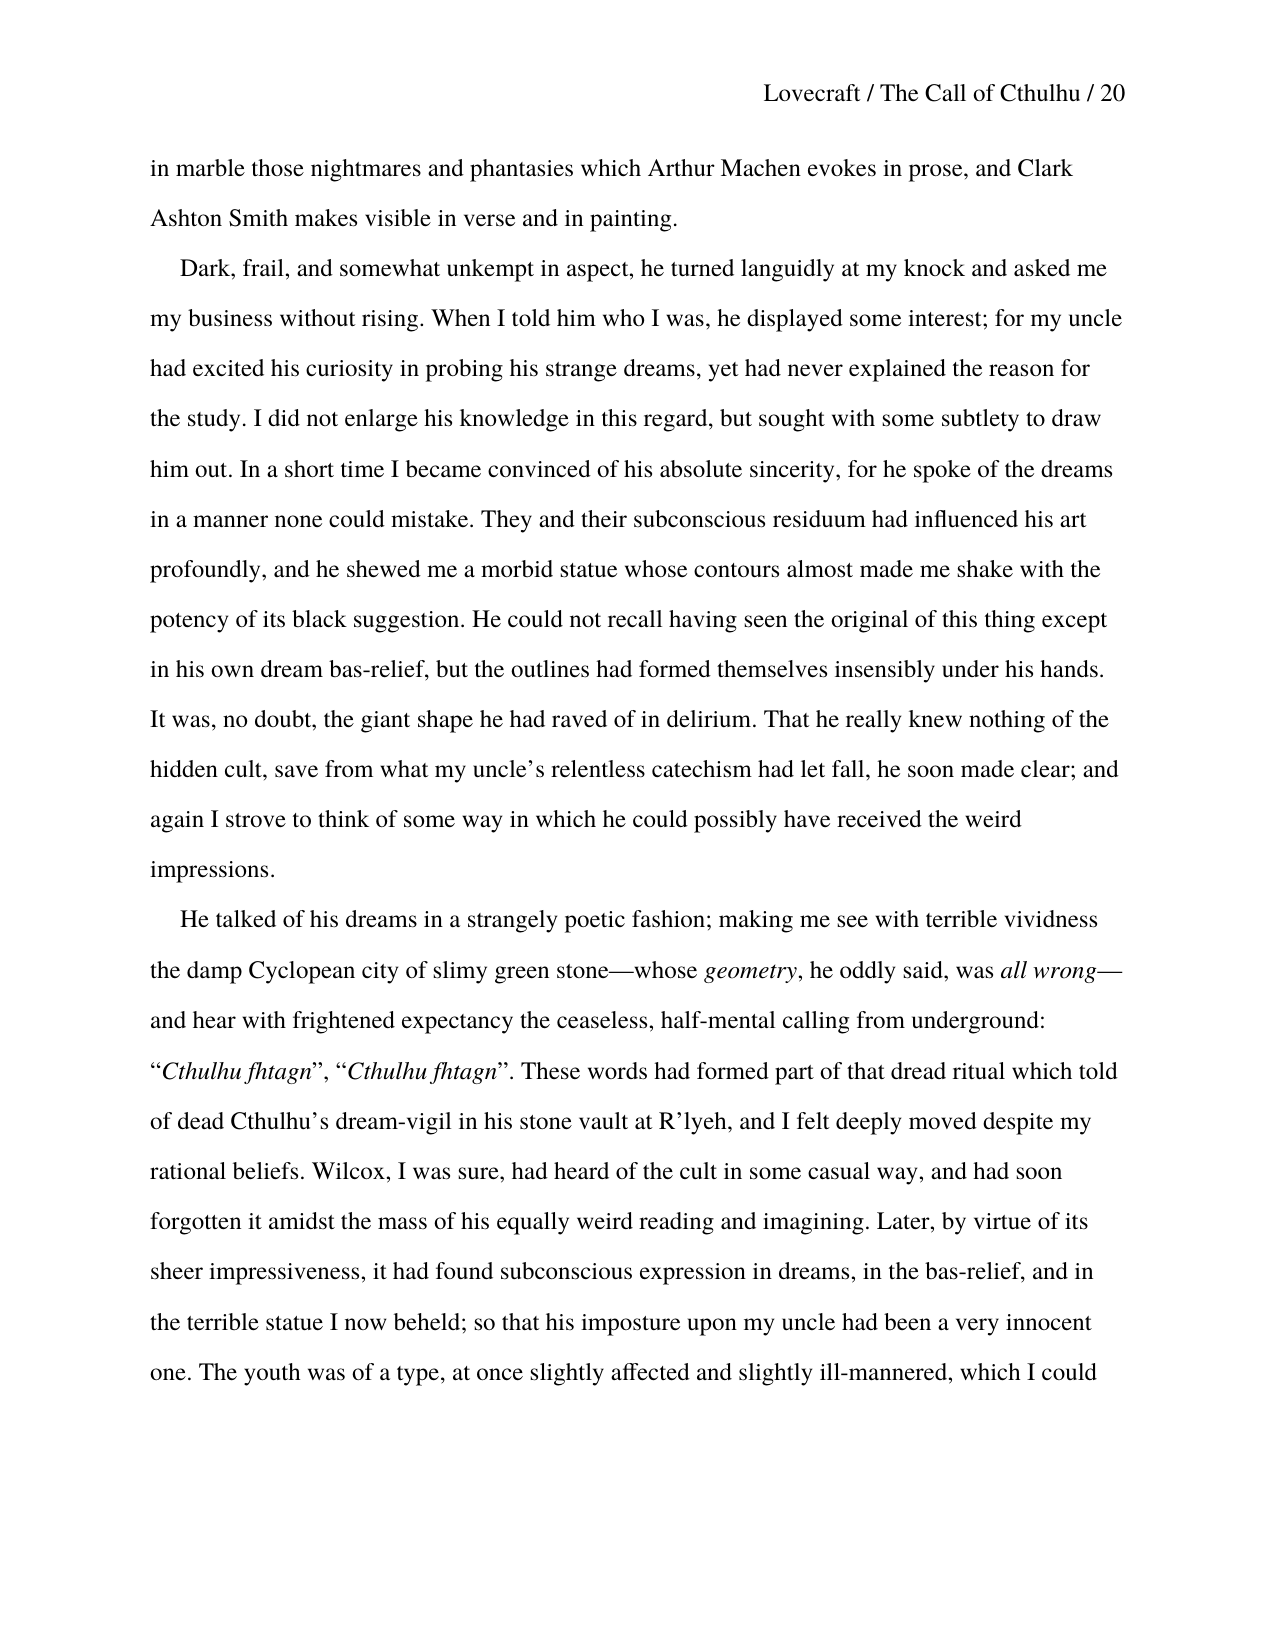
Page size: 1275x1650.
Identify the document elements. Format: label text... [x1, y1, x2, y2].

text He talked of his dreams in a strangely poetic fashion; making me see with terrible vividness the damp Cyclopean city of slimy green stone—whose geometry, he oddly said, was all wrong—and hear with frightened expectancy the ceaseless, half-mental calling from underground: “Cthulhu fhtagn”, “Cthulhu fhtagn”. These words had formed part of that dread ritual which told of dead Cthulhu’s dream-vigil in his stone vault at R’lyeh, and I felt deeply moved despite my rational beliefs. Wilcox, I was sure, had heard of the cult in some casual way, and had soon forgotten it amidst the mass of his equally weird reading and imagining. Later, by virtue of its sheer impressiveness, it had found subconscious expression in dreams, in the bas-relief, and in the terrible statue I now beheld; so that his imposture upon my uncle had been a very innocent one. The youth was of a type, at once slightly affected and slightly ill-mannered, which I could [150, 902, 1125, 1387]
text in marble those nightmares and phantasies which Arthur Machen evokes in prose, and Clark Ashton Smith makes visible in verse and in painting. [150, 150, 1125, 233]
text Dark, frail, and somewhat unkempt in aspect, he turned languidly at my knock and asked me my business without rising. When I told him who I was, he displayed some interest; for my uncle had excited his curiosity in probing his strange dreams, yet had never explained the reason for the study. I did not enlarge his knowledge in this regard, but sought with some subtlety to draw him out. In a short time I became convinced of his absolute sincerity, for he spoke of the dreams in a manner none could mistake. They and their subconscious residuum had influenced his art profoundly, and he shewed me a morbid statue whose contours almost made me shake with the potency of its black suggestion. He could not recall having seen the original of this thing except in his own dream bas-relief, but the outlines had formed themselves insensibly under his hands. It was, no doubt, the giant shape he had raved of in delirium. That he really knew nothing of the hidden cult, save from what my uncle’s relentless catechism had let fall, he soon made clear; and again I strove to think of some way in which he could possibly have received the weird impressions. [150, 250, 1125, 885]
